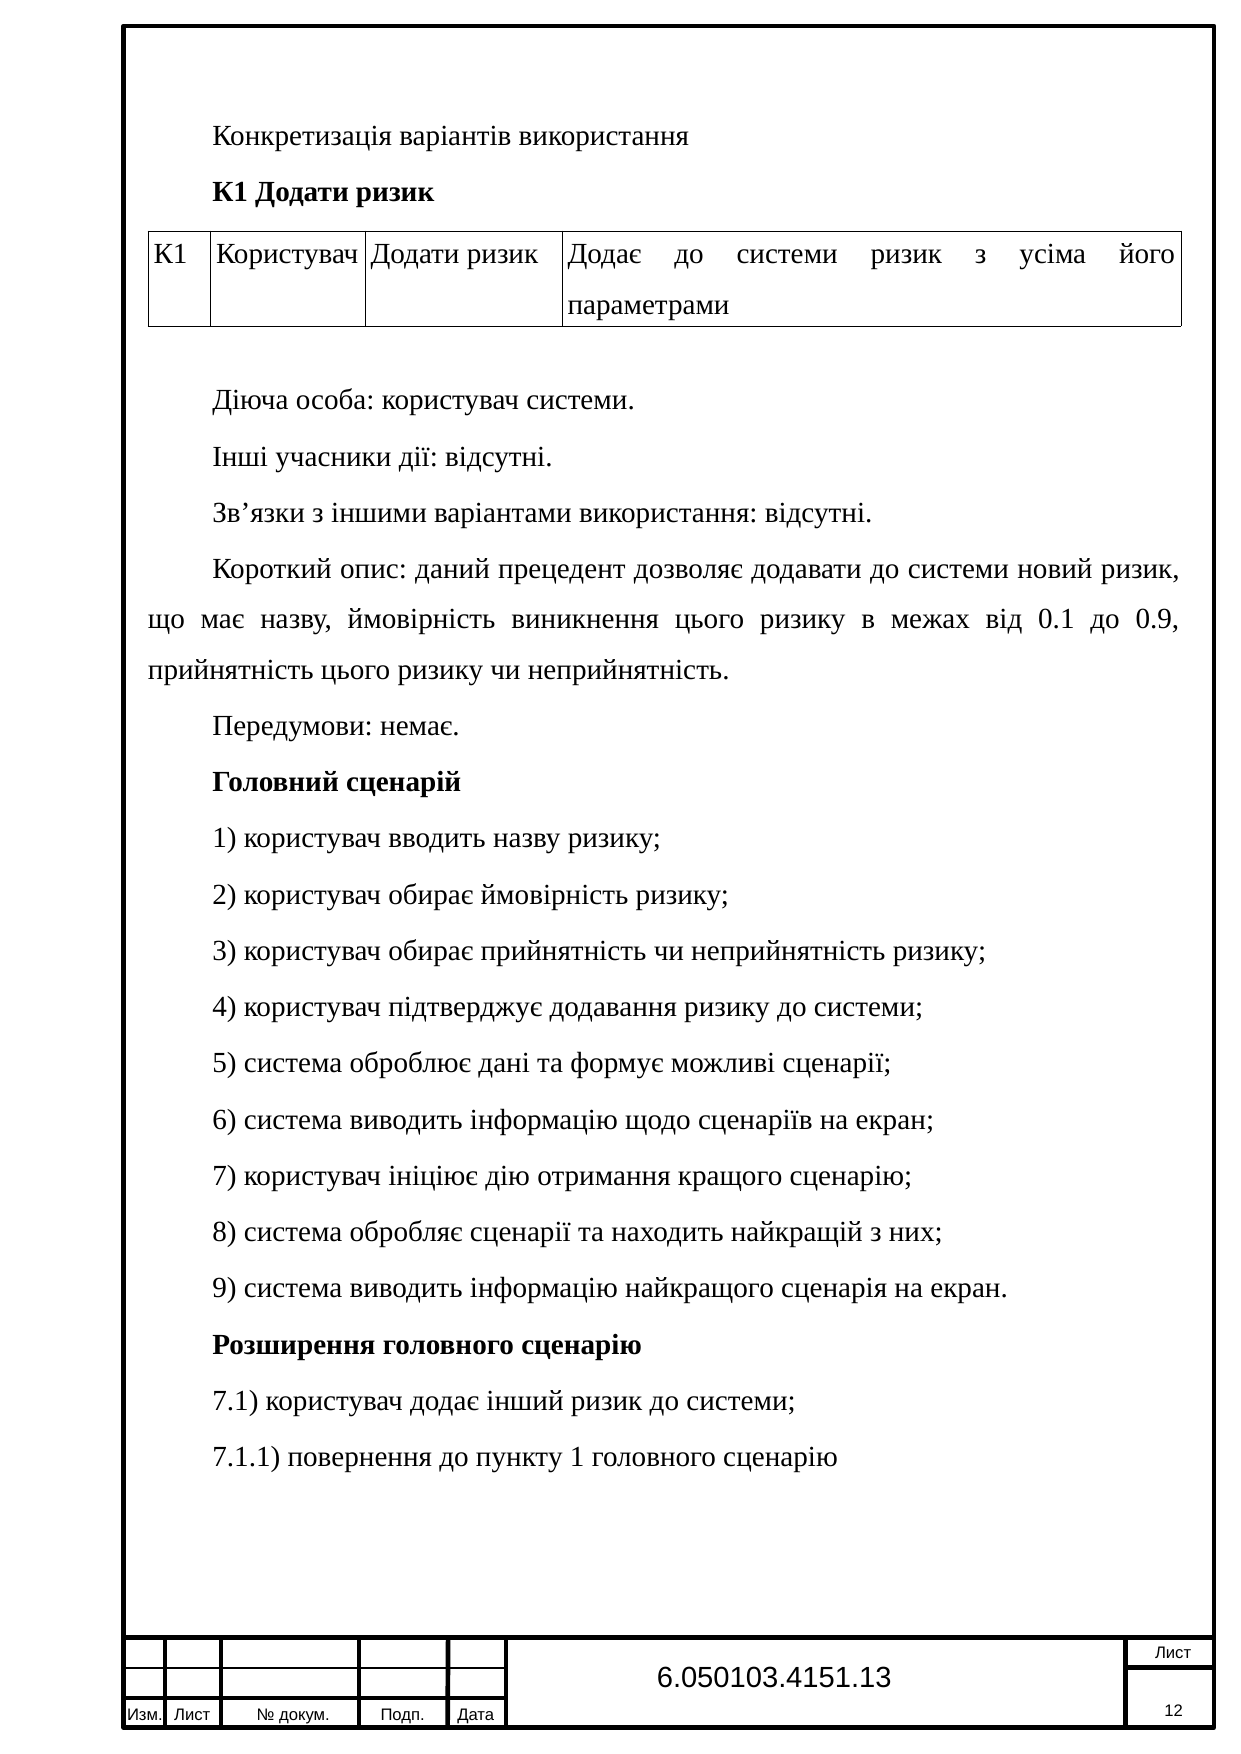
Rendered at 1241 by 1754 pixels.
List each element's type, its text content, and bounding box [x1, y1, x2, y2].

text Головний сценарій [148, 764, 1181, 798]
text 4) користувач підтверджує додавання ризику до системи; [148, 989, 1181, 1023]
text Короткий опис: даний прецедент дозволяє додавати до системи новий ризик, що має назву, ймовірність виникнення цього ризику в межах від 0.1 до 0.9, прийнятність цього ризику чи неприйнятність. [148, 551, 1181, 685]
text Розширення головного сценарію [148, 1327, 1181, 1360]
text 2) користувач обирає ймовірність ризику; [148, 877, 1181, 910]
text 7) користувач ініціює дію отримання кращого сценарію; [148, 1158, 1181, 1192]
text 8) система обробляє сценарії та находить найкращій з них; [148, 1214, 1181, 1248]
table_header Додати ризик [366, 232, 562, 326]
text Конкретизація варіантів використання [148, 118, 1181, 152]
text Інші учасники дії: відсутні. [148, 439, 1181, 472]
text 3) користувач обирає прийнятність чи неприйнятність ризику; [148, 933, 1181, 967]
text Діюча особа: користувач системи. [148, 382, 1181, 416]
text 7.1.1) повернення до пункту 1 головного сценарію [148, 1439, 1181, 1473]
text 1) користувач вводить назву ризику; [148, 821, 1181, 854]
table_header Користувач [211, 232, 365, 326]
text 9) система виводить інформацію найкращого сценарія на екран. [148, 1271, 1181, 1304]
text 5) система оброблює дані та формує можливі сценарії; [148, 1046, 1181, 1079]
table_header Додає до системи ризик з усіма його параметрами [563, 232, 1181, 326]
text 6) система виводить інформацію щодо сценаріїв на екран; [148, 1102, 1181, 1135]
text Передумови: немає. [148, 708, 1181, 742]
text К1 Додати ризик [148, 174, 1181, 208]
text 7.1) користувач додає інший ризик до системи; [148, 1383, 1181, 1417]
text Зв’язки з іншими варіантами використання: відсутні. [148, 495, 1181, 528]
table_header К1 [149, 232, 210, 326]
